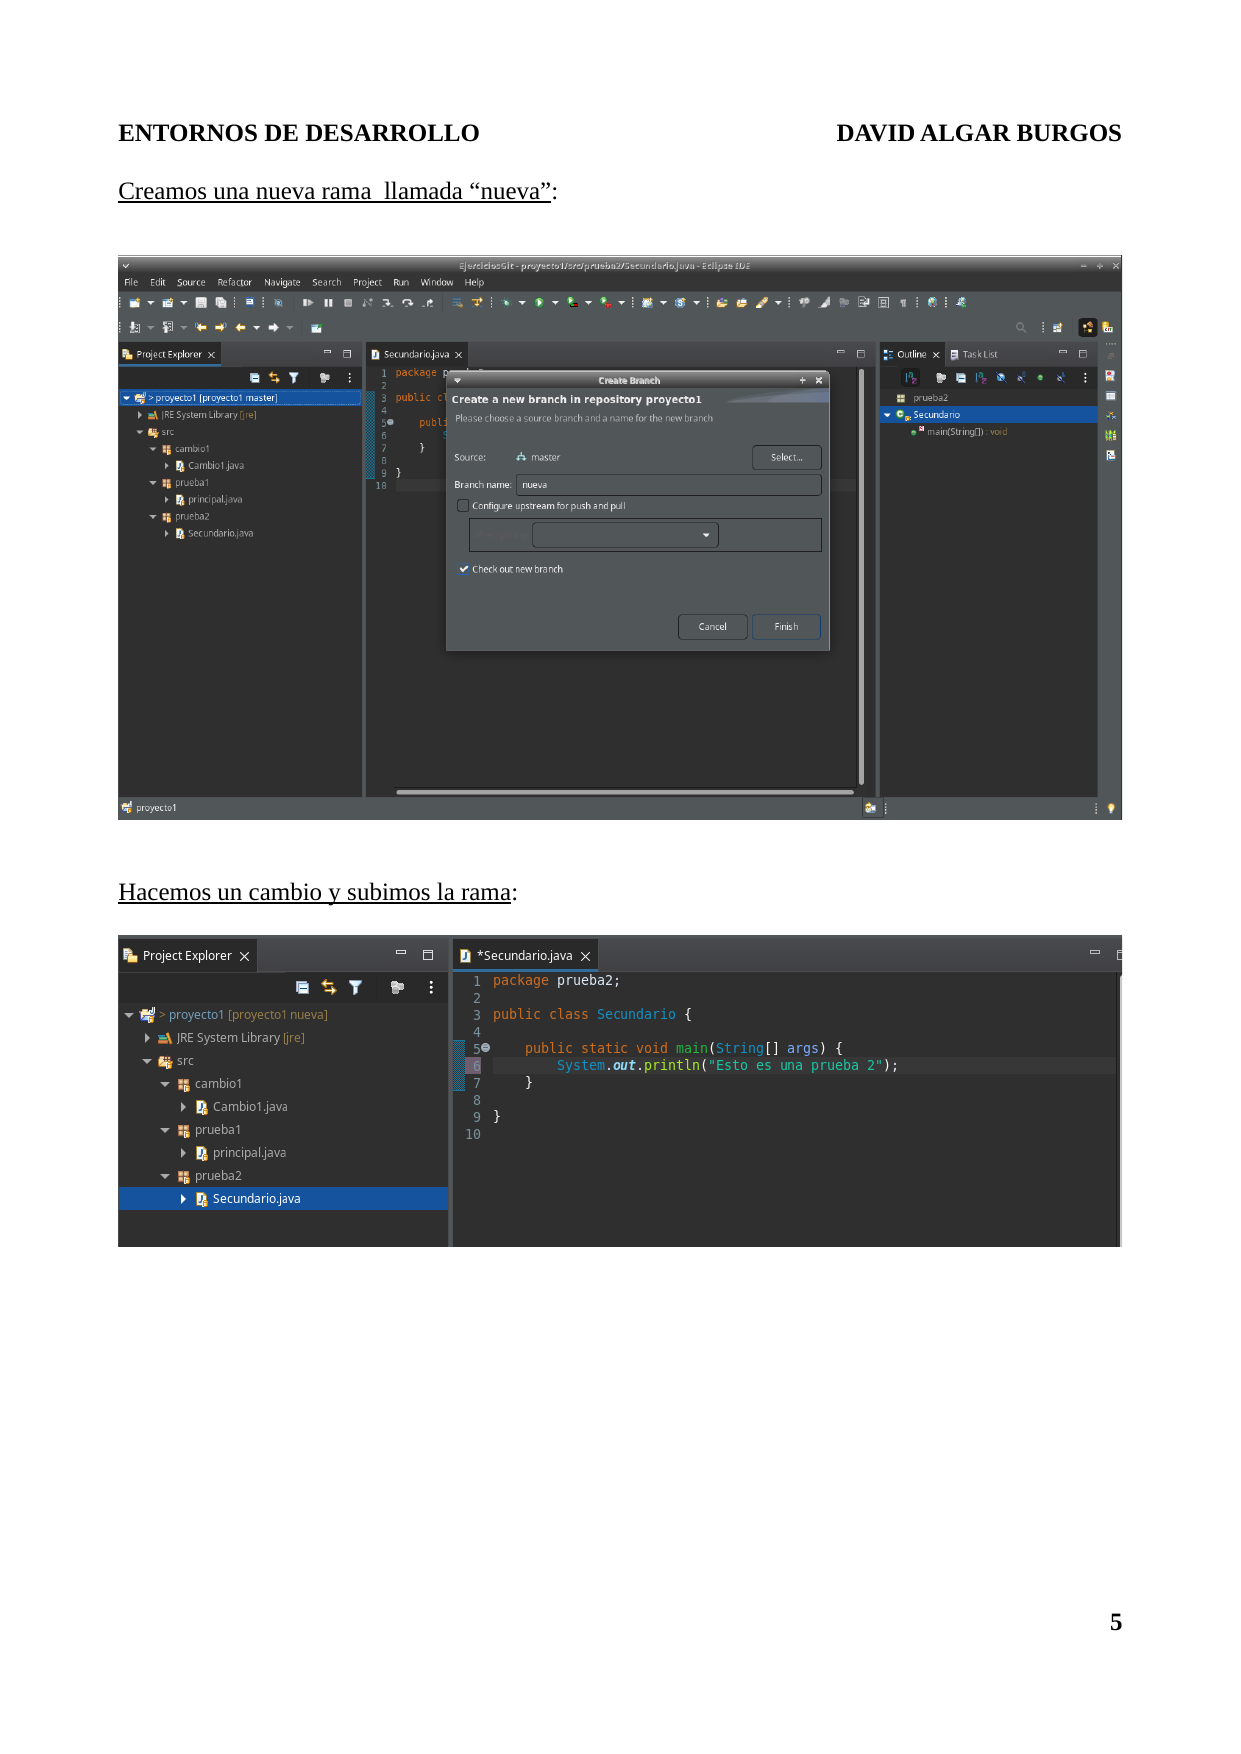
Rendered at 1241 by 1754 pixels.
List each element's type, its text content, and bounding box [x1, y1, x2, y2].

text Creamos una nueva rama llamada “nueva”: [118, 176, 1122, 205]
text Hacemos un cambio y subimos la rama: [118, 877, 1122, 906]
picture [118, 935, 1123, 1247]
picture [118, 255, 1123, 820]
